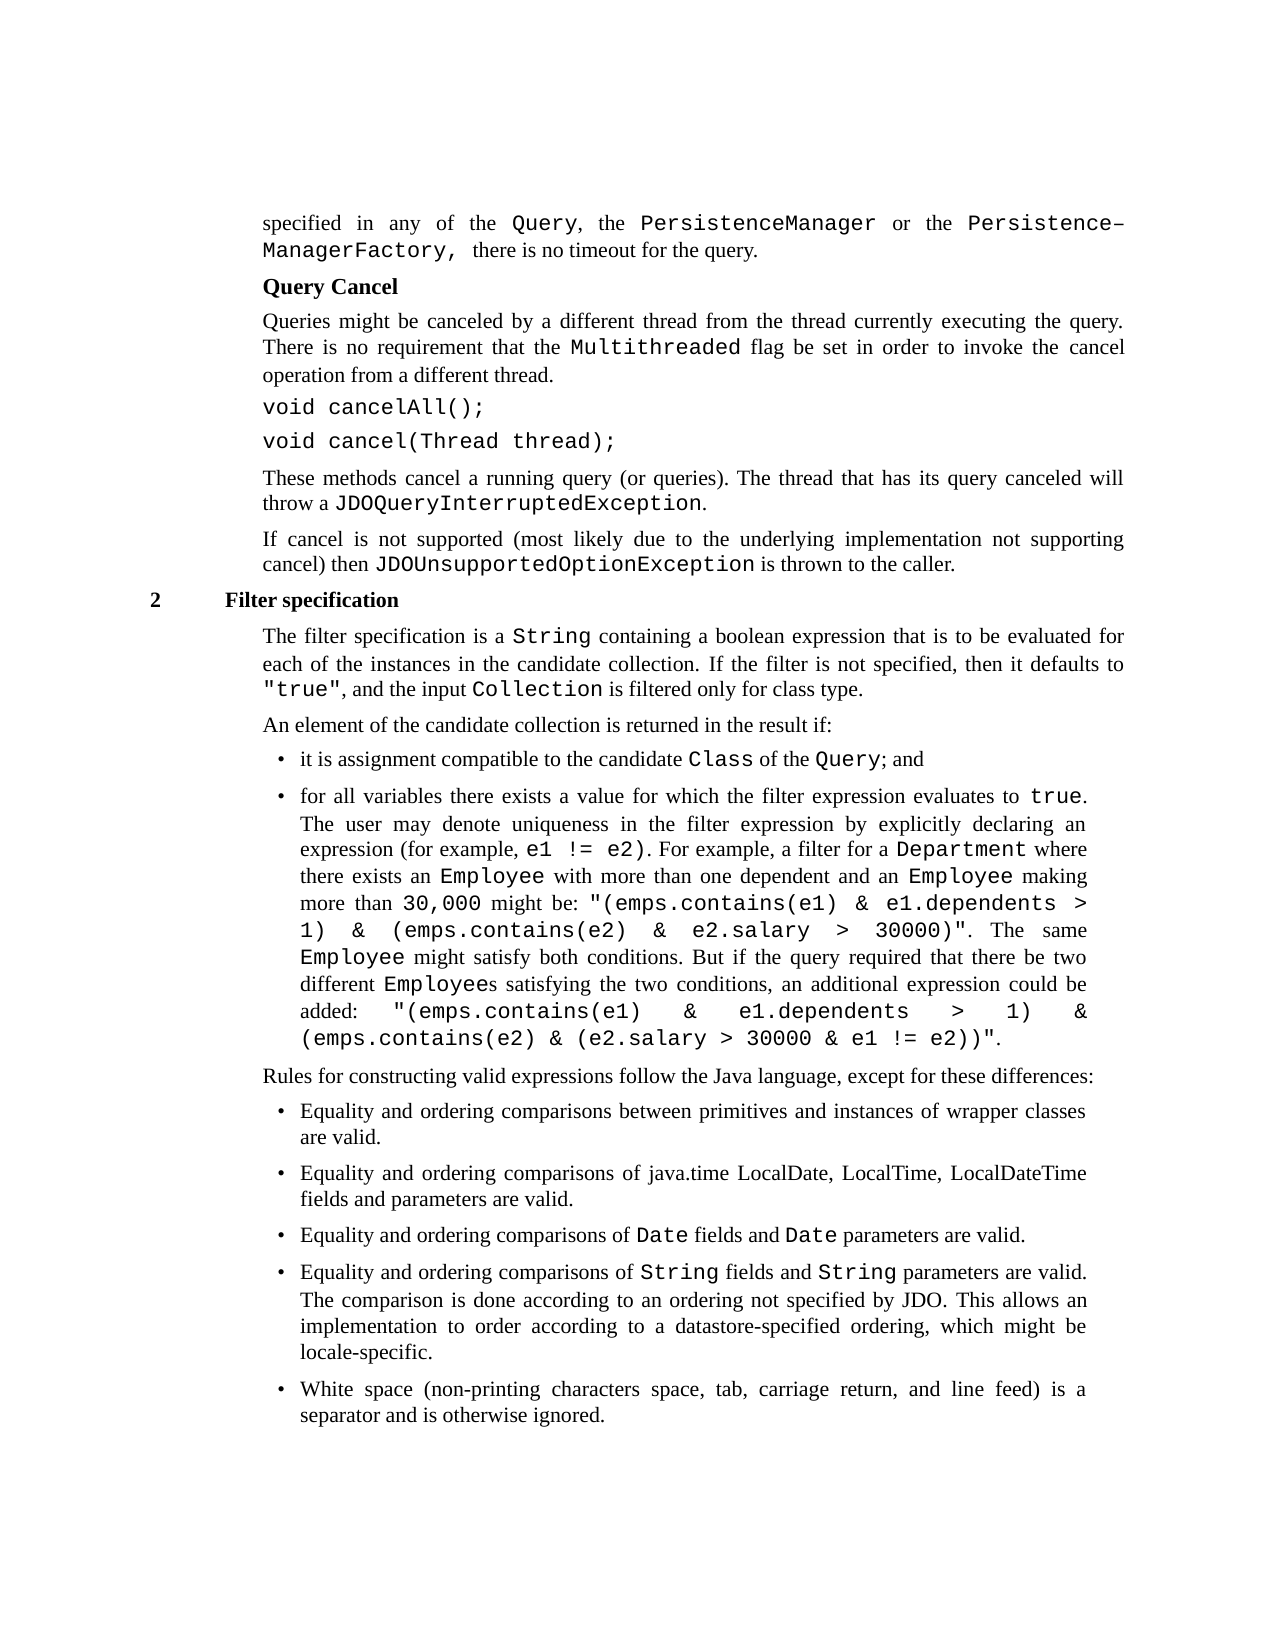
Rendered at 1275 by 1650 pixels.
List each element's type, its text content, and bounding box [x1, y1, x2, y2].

text specified in any of the Query, the PersistenceManager or the Persistence–ManagerFactory, there is no timeout for the query. [262, 210, 1125, 264]
text A14.6.2-2 [An element of the candidate collection is returned in the result if: [262, 711, 1125, 737]
subtitle Query Cancel [150, 272, 1125, 299]
text void cancelAll(); [262, 395, 1125, 421]
text • it is assignment compatible to the candidate Class of the Query; and [277, 746, 1087, 773]
text Rules for constructing valid expressions follow the Java language, except for these differences: [262, 1062, 1125, 1088]
text • for all variables there exists a value for which the filter expression evaluates to true. The user may denote uniqueness in the filter expression by explicitly declaring an expression (for example, e1 != e2).] For example, a filter for a Department where there exists an Employee with more than one dependent and an Employee making more than 30,000 might be: "(emps.contains(e1) & e1.dependents > 1) & (emps.contains(e2) & e2.salary > 30000)". The same Employee might satisfy both conditions. But if the query required that there be two different Employees satisfying the two conditions, an additional expression could be added: "(emps.contains(e1) & e1.dependents > 1) & (emps.contains(e2) & (e2.salary > 30000 & e1 != e2))". [277, 783, 1087, 1052]
text A14.6.1-8 [These methods cancel a running query (or queries). The thread that has its query canceled will throw a JDOQueryInterruptedException. [262, 464, 1125, 517]
text If cancel is not supported (most likely due to the underlying implementation not supporting cancel) then JDOUnsupportedOptionException is thrown to the caller. ] [262, 525, 1125, 578]
text • A14.6.2-5 [Equality and ordering comparisons of String fields and String parameters are valid. The comparison is done according to an ordering not specified by JDO.] This allows an implementation to order according to a datastore-specified ordering, which might be locale-specific. [277, 1259, 1087, 1364]
text • A14.6.2-4 [Equality and ordering comparisons of Date fields and Date parameters are valid. [277, 1222, 1087, 1249]
text Queries might be canceled by a different thread from the thread currently executing the query. There is no requirement that the Multithreaded flag be set in order to invoke the cancel operation from a different thread. [262, 308, 1125, 387]
text • A14.6.2-3 [Equality and ordering comparisons between primitives and instances of wrapper classes are valid.] [277, 1097, 1087, 1149]
text • A14.6.2-6 [White space (non-printing characters space, tab, carriage return, and line feed) is a separator and is otherwise ignored.] [277, 1375, 1087, 1427]
text void cancel(Thread thread); [262, 429, 1125, 456]
text The filter specification is a String containing a boolean expression that is to be evaluated for each of the instances in the candidate collection. A14.6.2-1 [If the filter is not specified, then it defaults to "true", and the input Collection is filtered only for class type.] [262, 623, 1125, 703]
text • A14.6.2-4 [Equality and ordering comparisons of java.time LocalDate, LocalTime, LocalDateTime fields and parameters are valid. [277, 1159, 1087, 1211]
subtitle Filter specification [150, 587, 1125, 613]
